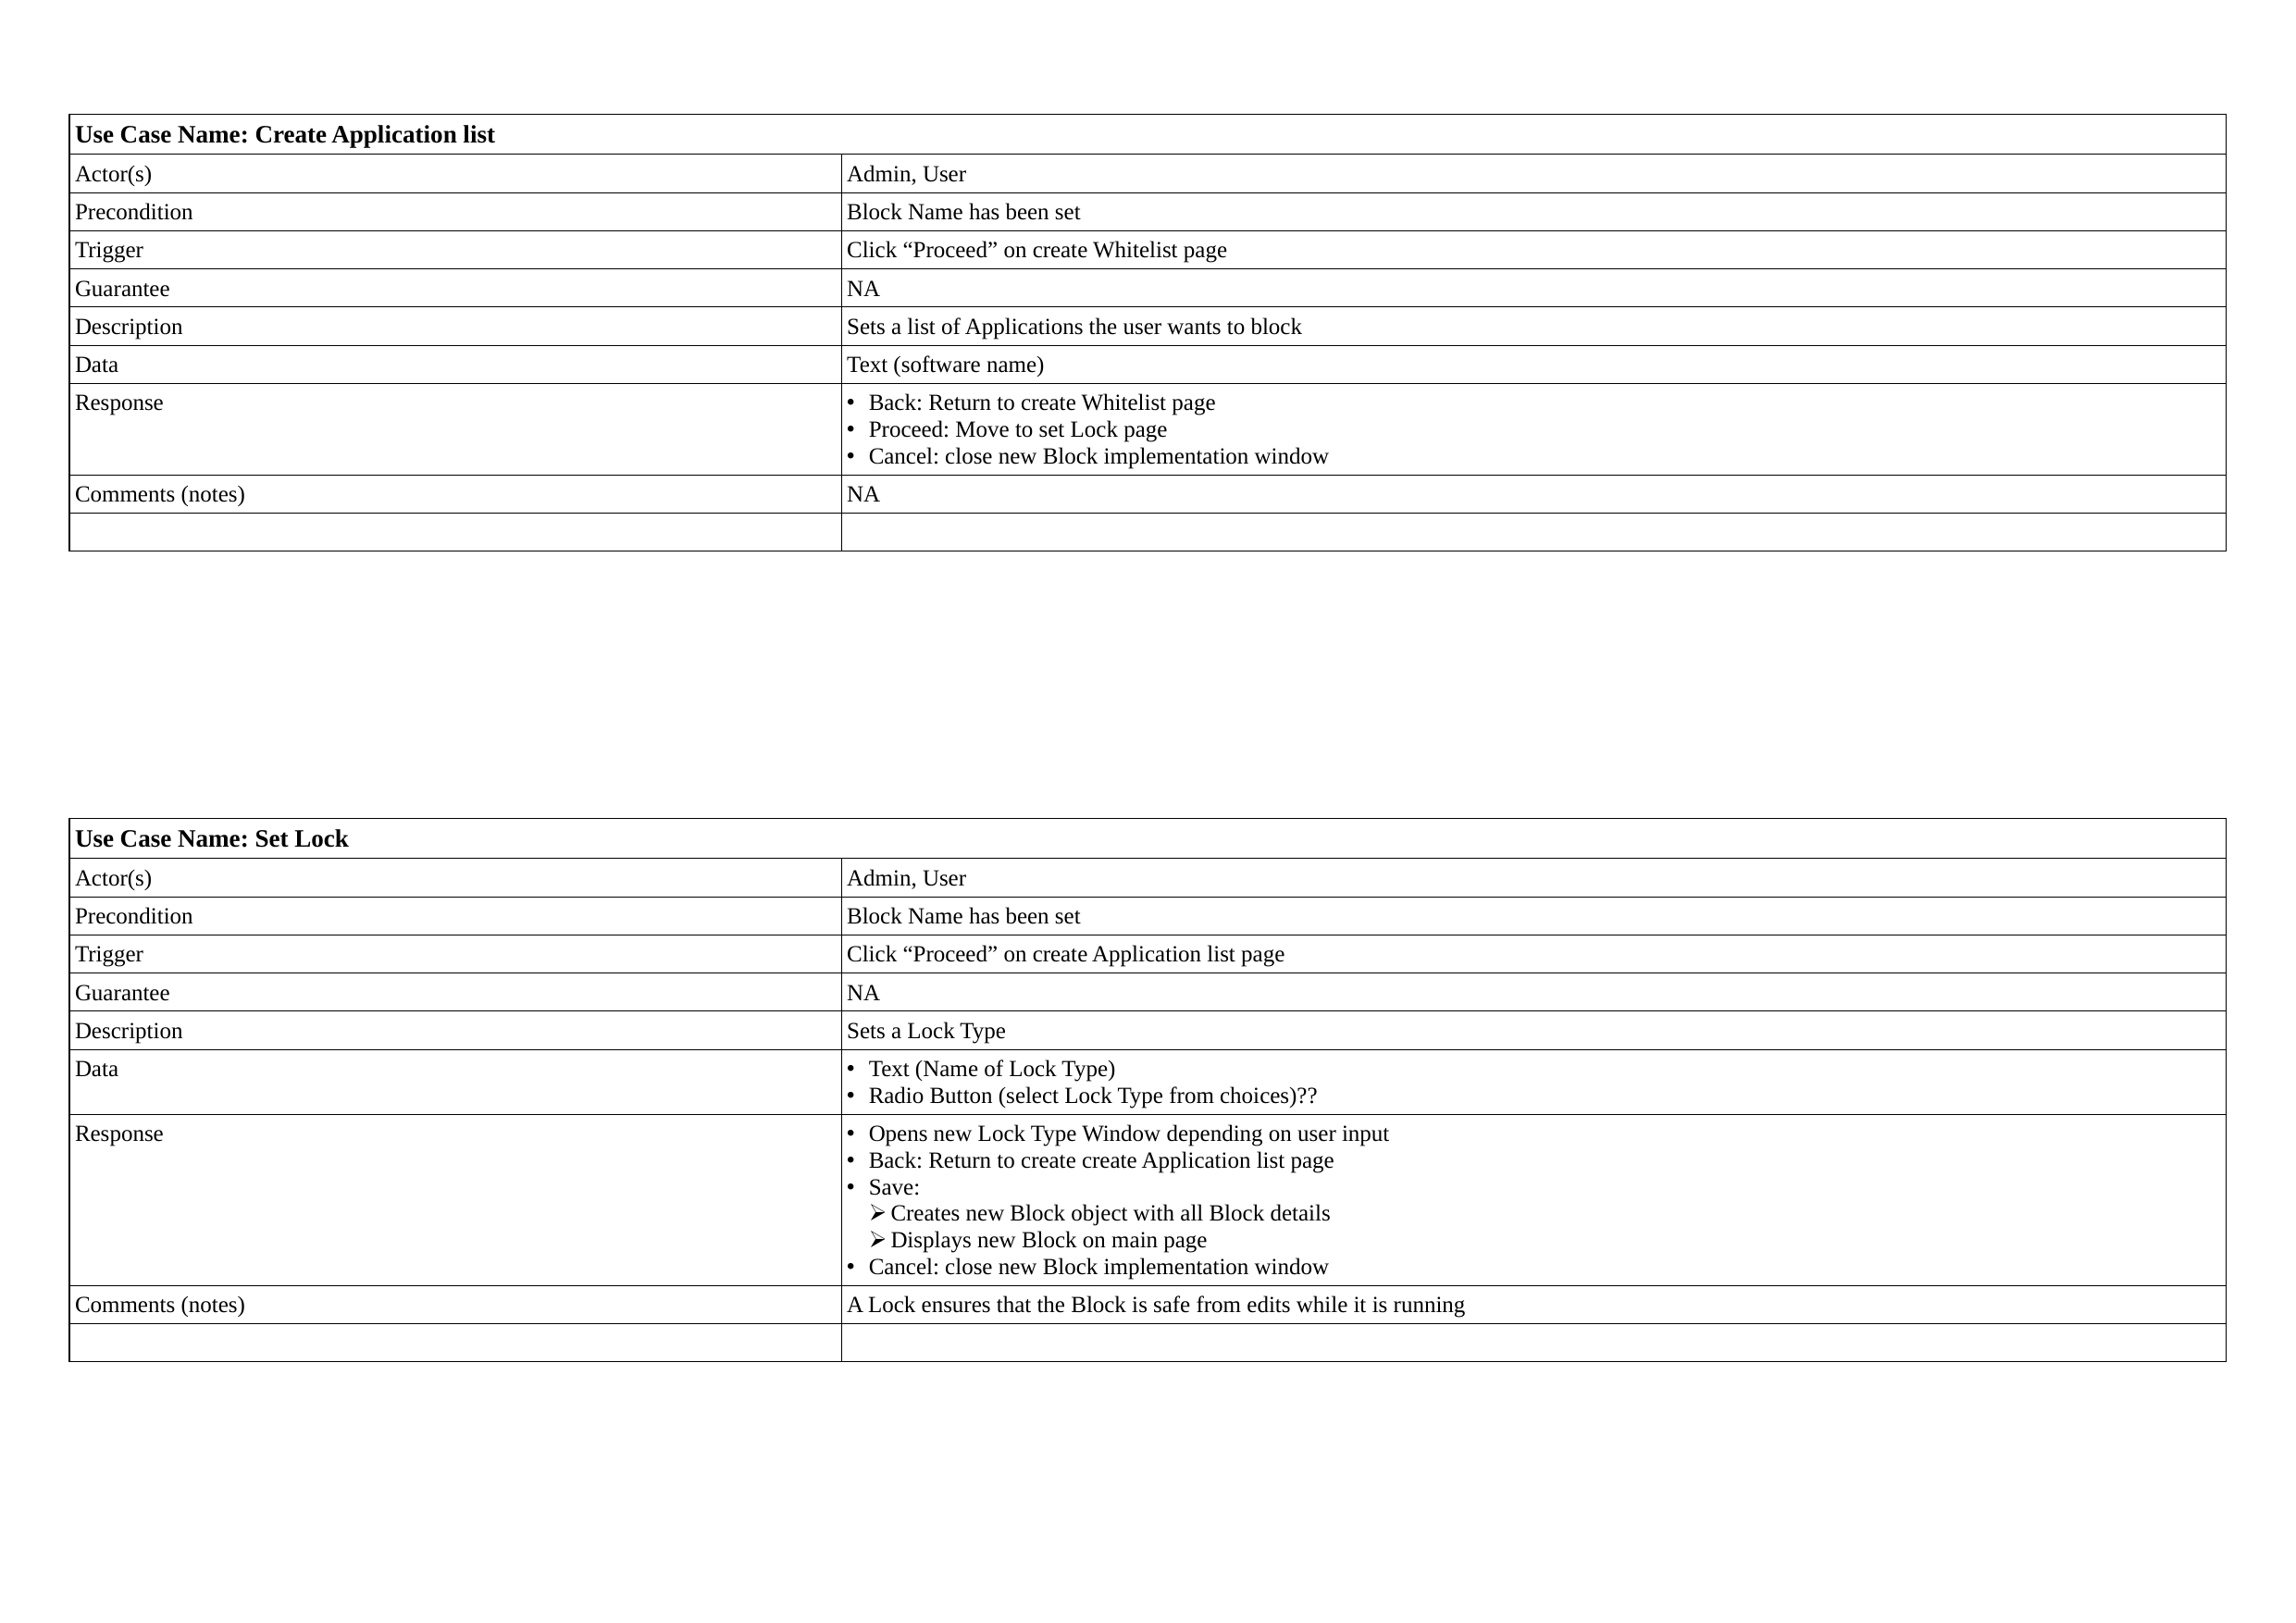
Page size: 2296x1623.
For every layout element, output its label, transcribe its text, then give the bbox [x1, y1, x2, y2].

table_cell Opens new Lock Type Window depending on user input Back: Return to create create Application list page Save: Creates new Block object with all Block details Displays new Block on main page Cancel: close new Block implementation window [842, 1115, 2226, 1284]
table_cell Text (software name) [842, 346, 2226, 383]
table_cell Response [70, 384, 841, 474]
table_cell Actor(s) [70, 155, 841, 192]
table_cell Precondition [70, 898, 841, 935]
table_cell Response [70, 1115, 841, 1284]
table_cell [70, 1324, 841, 1361]
table_cell A Lock ensures that the Block is safe from edits while it is running [842, 1286, 2226, 1323]
table_cell Admin, User [842, 859, 2226, 896]
table_cell Guarantee [70, 269, 841, 306]
table_cell Data [70, 346, 841, 383]
table_cell Precondition [70, 193, 841, 230]
table_cell Block Name has been set [842, 193, 2226, 230]
table_cell Data [70, 1050, 841, 1113]
table_cell NA [842, 269, 2226, 306]
table_cell Back: Return to create Whitelist page Proceed: Move to set Lock page Cancel: close new Block implementation window [842, 384, 2226, 474]
table_cell [842, 1324, 2226, 1361]
table_cell Trigger [70, 935, 841, 973]
table_cell Description [70, 1011, 841, 1048]
table_cell [842, 514, 2226, 551]
table_cell Sets a list of Applications the user wants to block [842, 307, 2226, 344]
table_cell Comments (notes) [70, 476, 841, 513]
table_cell Admin, User [842, 155, 2226, 192]
table_cell Comments (notes) [70, 1286, 841, 1323]
table_cell Description [70, 307, 841, 344]
table_cell Trigger [70, 231, 841, 268]
table_cell Click “Proceed” on create Whitelist page [842, 231, 2226, 268]
table_cell [70, 514, 841, 551]
table_cell Block Name has been set [842, 898, 2226, 935]
table_header Use Case Name: Create Application list [70, 115, 2226, 154]
table_header Use Case Name: Set Lock [70, 819, 2226, 858]
table_cell NA [842, 973, 2226, 1010]
table_cell Guarantee [70, 973, 841, 1010]
table_cell NA [842, 476, 2226, 513]
table_cell Actor(s) [70, 859, 841, 896]
table_cell Click “Proceed” on create Application list page [842, 935, 2226, 973]
table_cell Text (Name of Lock Type) Radio Button (select Lock Type from choices)?? [842, 1050, 2226, 1113]
table_cell Sets a Lock Type [842, 1011, 2226, 1048]
